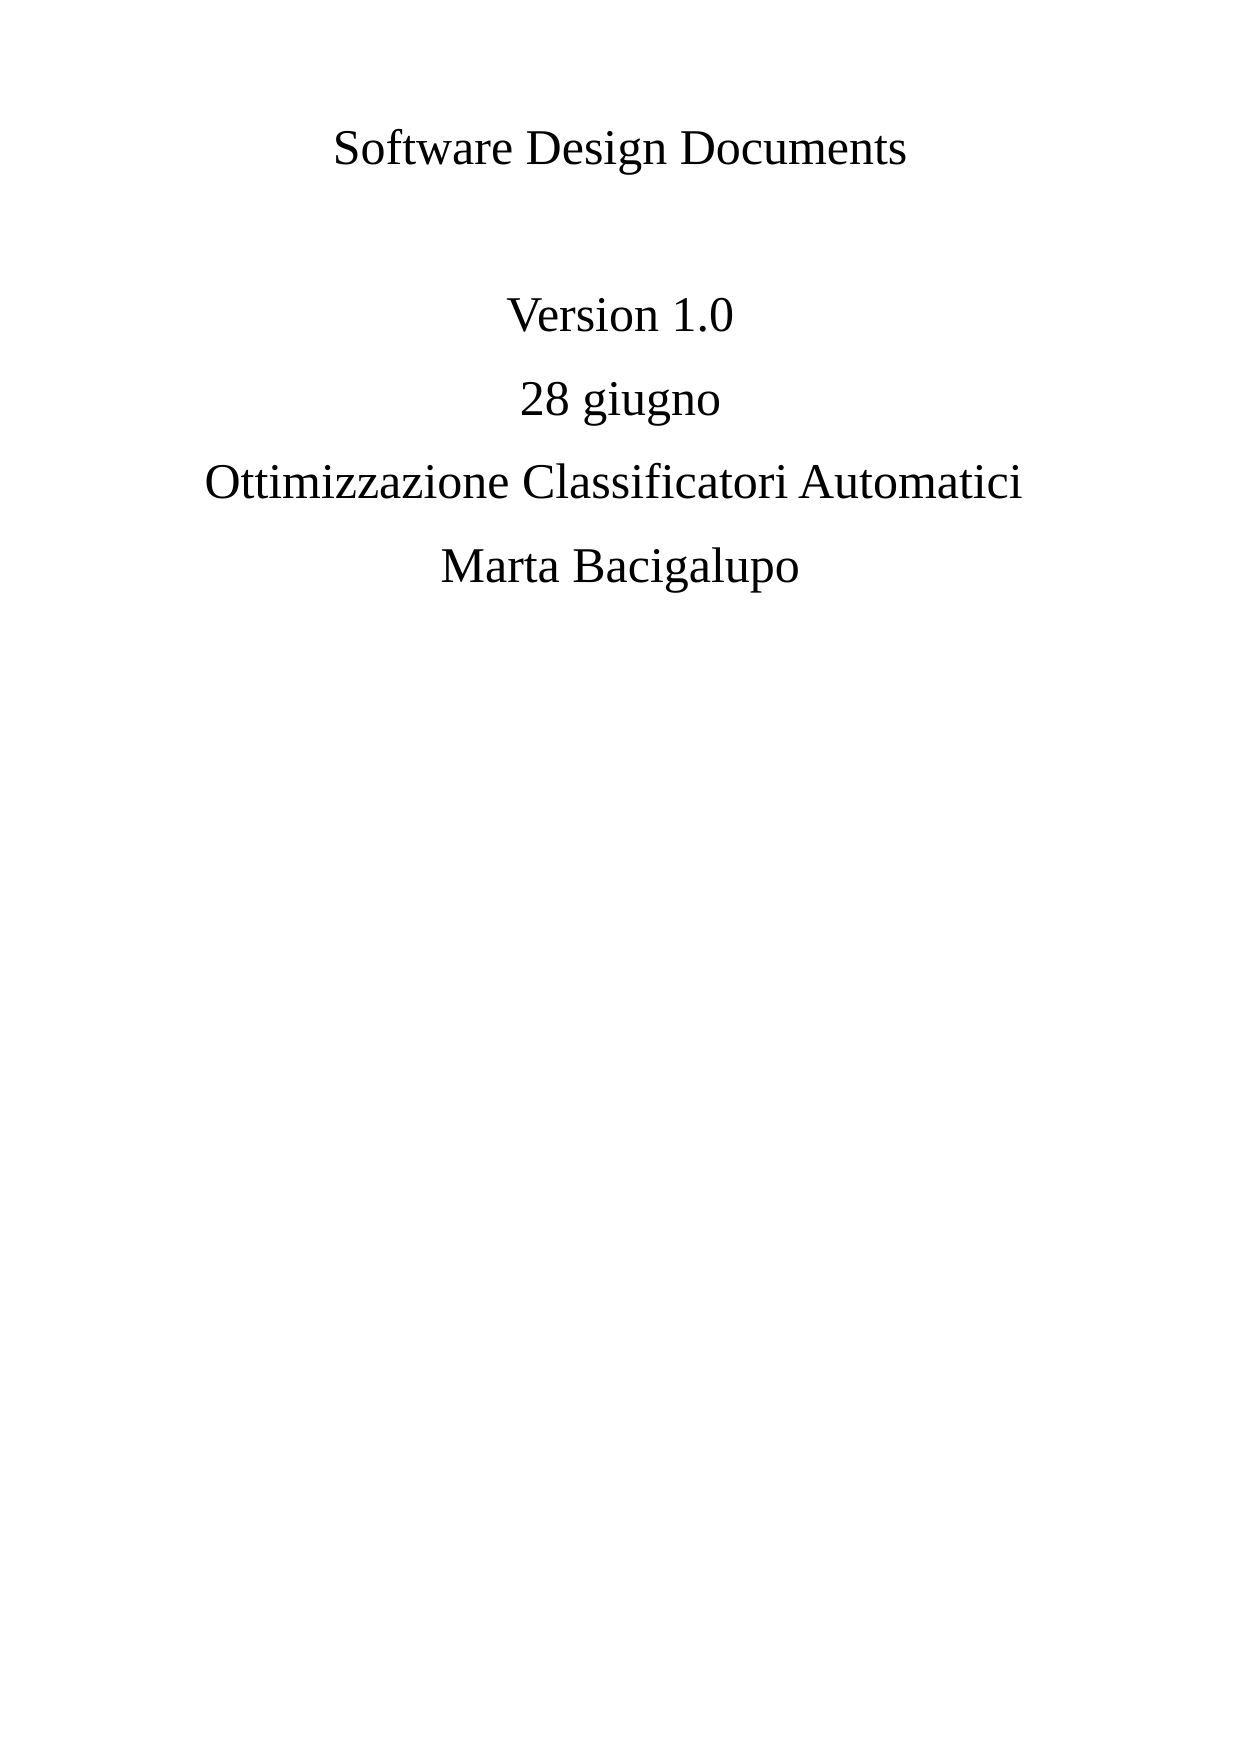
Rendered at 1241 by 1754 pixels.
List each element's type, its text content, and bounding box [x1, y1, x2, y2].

text Version 1.0 [118, 285, 1122, 343]
text Software Design Documents [118, 118, 1122, 176]
text Ottimizzazione Classificatori Automatici [118, 452, 1122, 510]
text Marta Bacigalupo [118, 536, 1122, 593]
text 28 giugno [118, 369, 1122, 426]
